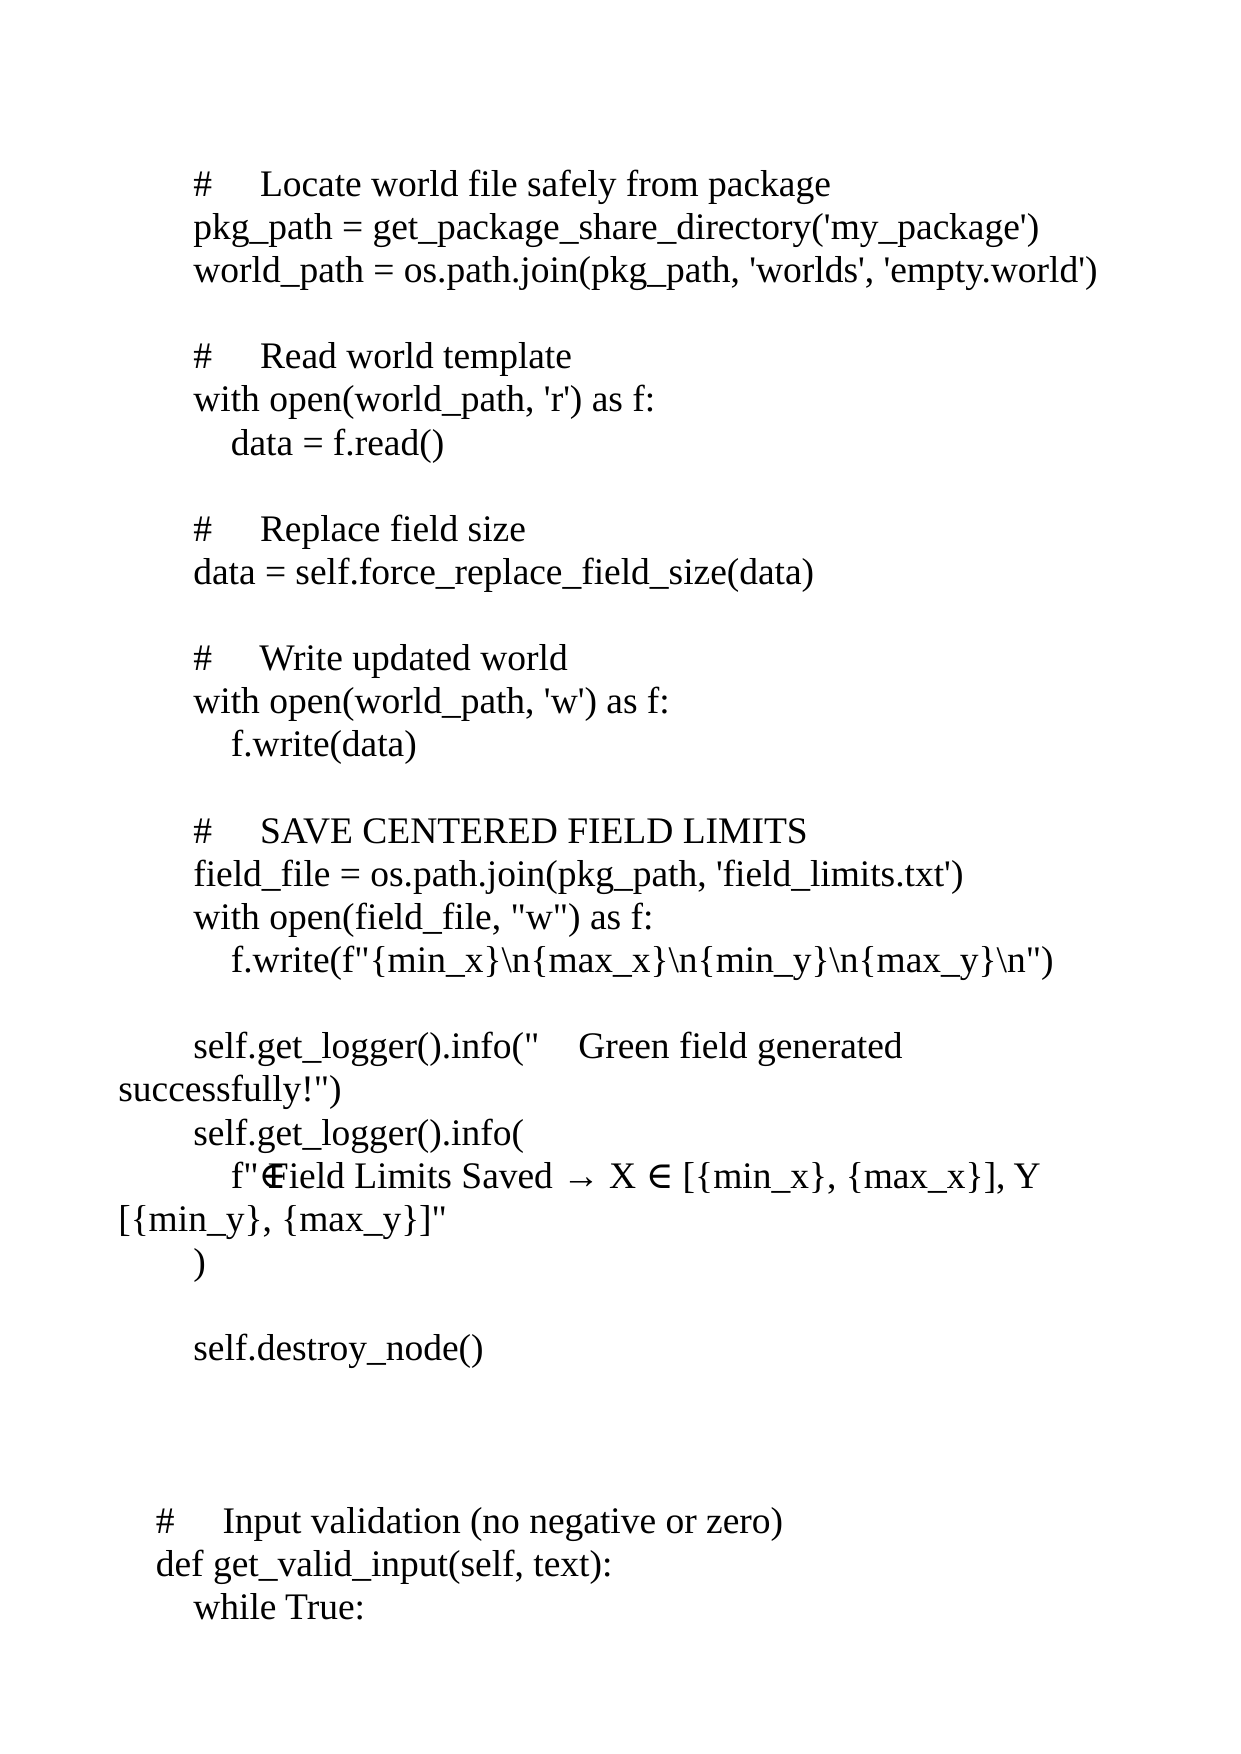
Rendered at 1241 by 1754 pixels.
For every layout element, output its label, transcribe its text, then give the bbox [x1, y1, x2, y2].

text with open(world_path, 'r') as f: [118, 377, 1122, 420]
text self.get_logger().info( [118, 1110, 1122, 1153]
text with open(world_path, 'w') as f: [118, 679, 1122, 722]
text f.write(data) [118, 722, 1122, 765]
text # ✅ Replace field size [118, 506, 1122, 549]
text while True: [118, 1584, 1122, 1627]
text self.get_logger().info("✅ Green field generated successfully!") [118, 1024, 1122, 1110]
text world_path = os.path.join(pkg_path, 'worlds', 'empty.world') [118, 247, 1122, 291]
text data = self.force_replace_field_size(data) [118, 549, 1122, 592]
text # ✅ Write updated world [118, 636, 1122, 679]
text data = f.read() [118, 420, 1122, 463]
text # ✅ Locate world file safely from package [118, 161, 1122, 204]
text # ✅ SAVE CENTERED FIELD LIMITS [118, 808, 1122, 851]
text f"✅ Field Limits Saved → X ∈ [{min_x}, {max_x}], Y ∈ [{min_y}, {max_y}]" [118, 1153, 1122, 1239]
text field_file = os.path.join(pkg_path, 'field_limits.txt') [118, 851, 1122, 894]
text def get_valid_input(self, text): [118, 1541, 1122, 1584]
text self.destroy_node() [118, 1326, 1122, 1369]
text f.write(f"{min_x}\n{max_x}\n{min_y}\n{max_y}\n") [118, 937, 1122, 981]
text with open(field_file, "w") as f: [118, 894, 1122, 937]
text ) [118, 1239, 1122, 1282]
text # ✅ Input validation (no negative or zero) [118, 1498, 1122, 1541]
text pkg_path = get_package_share_directory('my_package') [118, 204, 1122, 247]
text # ✅ Read world template [118, 334, 1122, 377]
